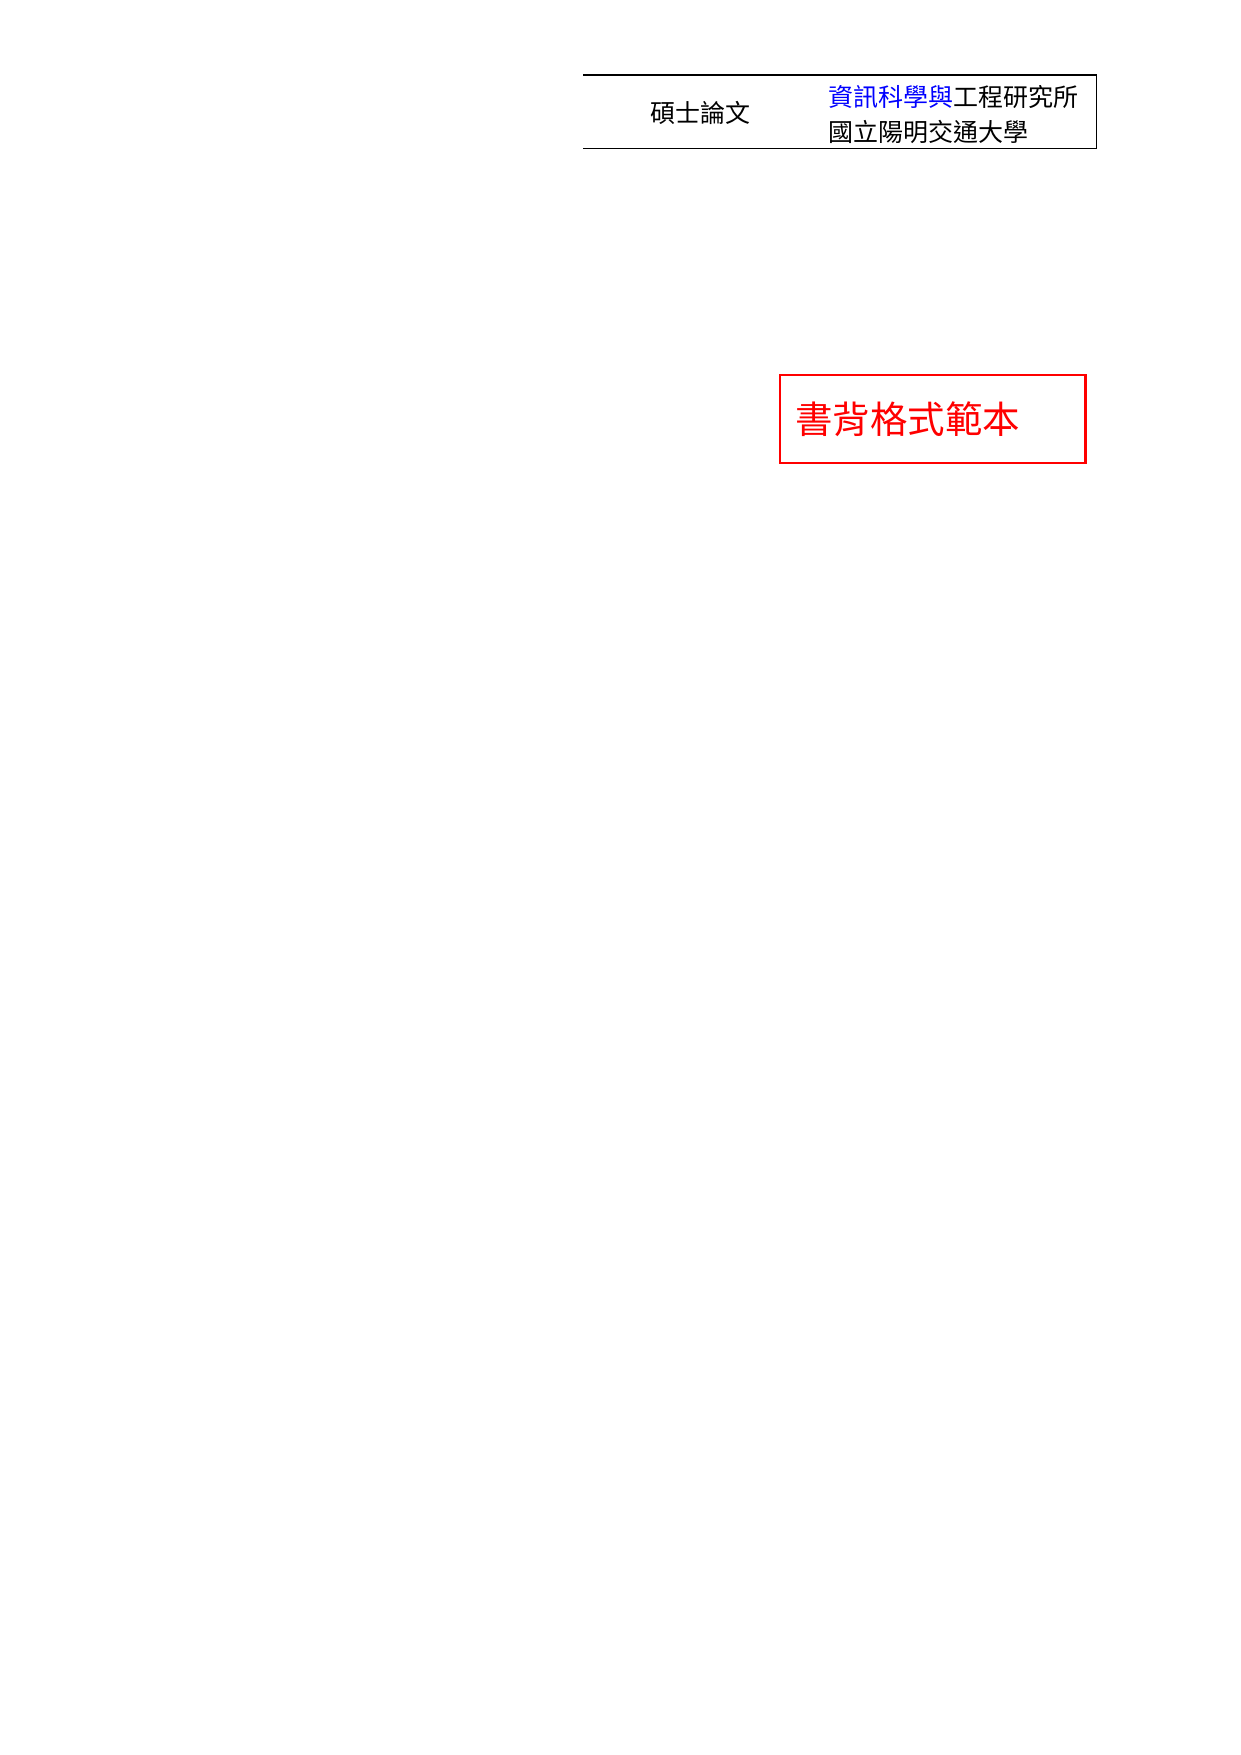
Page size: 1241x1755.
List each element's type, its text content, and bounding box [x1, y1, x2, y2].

table_cell 碩士論文 [583, 76, 816, 148]
table_header 資訊科學與工程研究所 [816, 76, 1096, 112]
table_header 國立陽明交通大學 [816, 112, 1096, 148]
